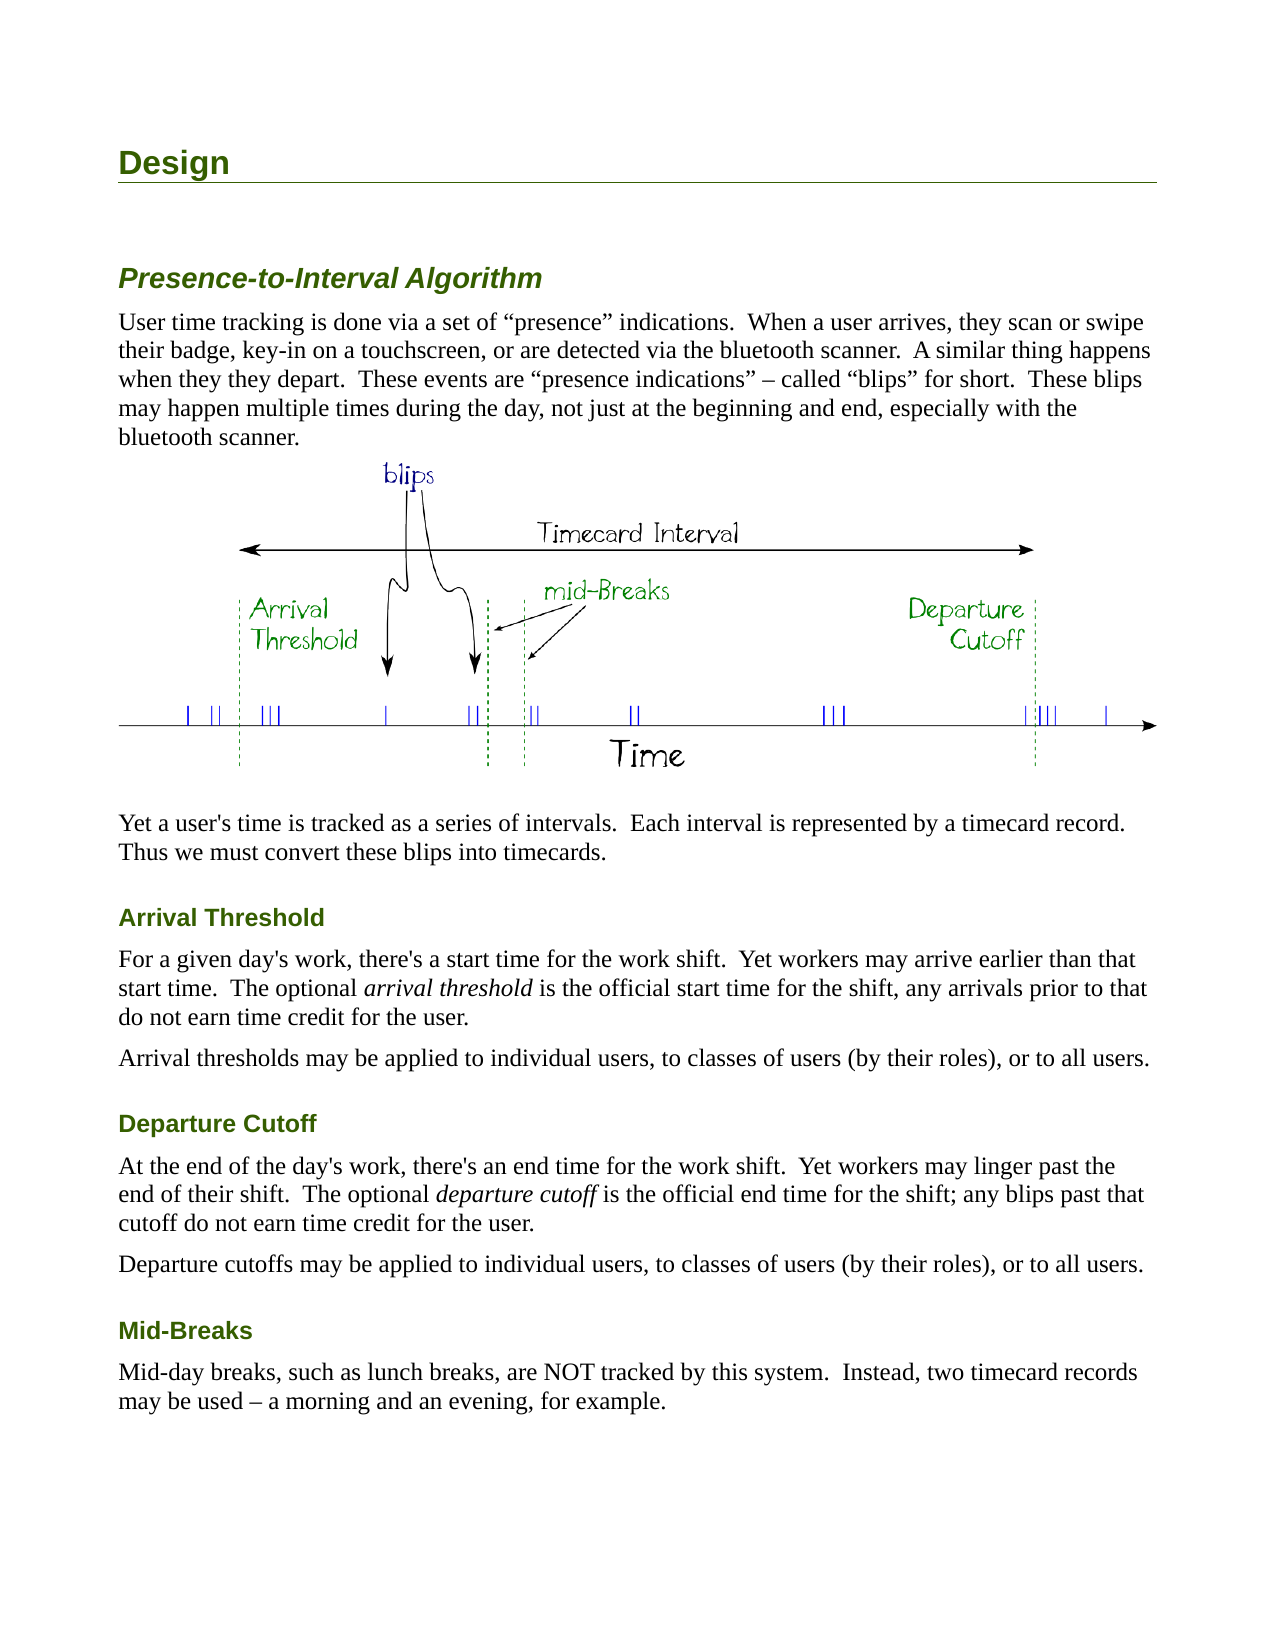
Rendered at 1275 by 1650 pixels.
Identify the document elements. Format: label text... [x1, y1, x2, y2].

text User time tracking is done via a set of “presence” indications. When a user arrives, they scan or swipe their badge, key-in on a touchscreen, or are detected via the bluetooth scanner. A similar thing happens when they they depart. These events are “presence indications” – called “blips” for short. These blips may happen multiple times during the day, not just at the beginning and end, especially with the bluetooth scanner. [118, 307, 1157, 450]
text Mid-day breaks, such as lunch breaks, are NOT tracked by this system. Instead, two timecard records may be used – a morning and an evening, for example. [118, 1357, 1157, 1414]
subtitle Departure Cutoff [118, 1109, 1157, 1138]
text For a given day's work, there's a start time for the work shift. Yet workers may arrive earlier than that start time. The optional arrival threshold is the official start time for the shift, any arrivals prior to that do not earn time credit for the user. [118, 944, 1157, 1031]
subtitle Design [118, 143, 1157, 182]
text Departure cutoffs may be applied to individual users, to classes of users (by their roles), or to all users. [118, 1249, 1157, 1278]
picture [118, 462, 1157, 767]
subtitle Arrival Threshold [118, 903, 1157, 932]
text At the end of the day's work, there's an end time for the work shift. Yet workers may linger past the end of their shift. The optional departure cutoff is the official end time for the shift; any blips past that cutoff do not earn time credit for the user. [118, 1151, 1157, 1237]
subtitle Presence-to-Interval Algorithm [118, 261, 1157, 294]
text Yet a user's time is tracked as a series of intervals. Each interval is represented by a timecard record. Thus we must convert these blips into timecards. [118, 808, 1157, 866]
subtitle Mid-Breaks [118, 1316, 1157, 1344]
text Arrival thresholds may be applied to individual users, to classes of users (by their roles), or to all users. [118, 1043, 1157, 1072]
